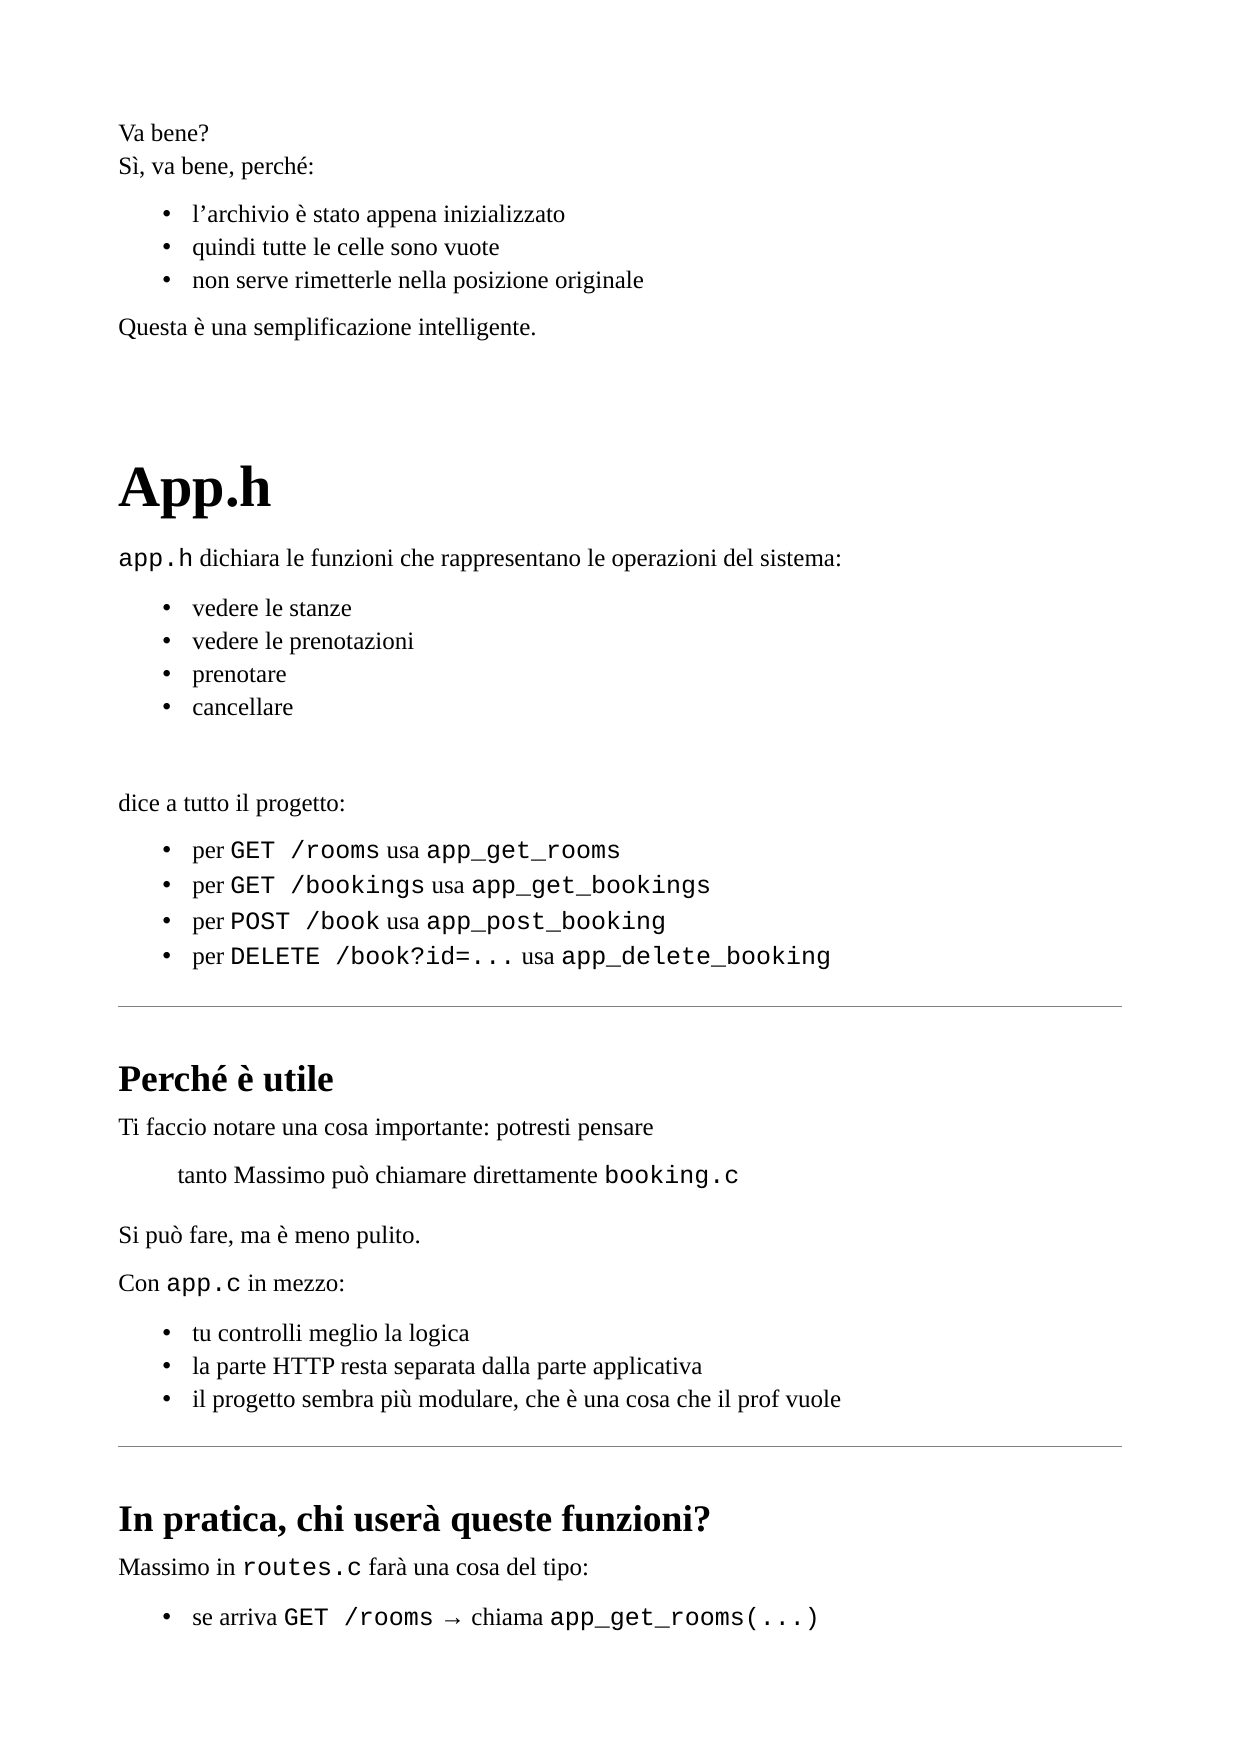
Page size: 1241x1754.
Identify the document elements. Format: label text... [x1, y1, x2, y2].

list prenotare [162, 659, 1122, 688]
text Questa è una semplificazione intelligente. [118, 312, 1122, 341]
list per GET /rooms usa app_get_rooms [162, 835, 1122, 866]
list se arriva GET /rooms → chiama app_get_rooms(...) [162, 1602, 1122, 1633]
list il progetto sembra più modulare, che è una cosa che il prof vuole [162, 1384, 1122, 1412]
list vedere le prenotazioni [162, 626, 1122, 655]
text dice a tutto il progetto: [118, 788, 1122, 816]
text Con app.c in mezzo: [118, 1268, 1122, 1298]
list per POST /book usa app_post_booking [162, 906, 1122, 937]
text App.h [118, 452, 1122, 519]
text Massimo in routes.c farà una cosa del tipo: [118, 1552, 1122, 1583]
text tanto Massimo può chiamare direttamente booking.c [177, 1160, 1063, 1191]
list l’archivio è stato appena inizializzato [162, 199, 1122, 227]
list cancellare [162, 692, 1122, 721]
text app.h dichiara le funzioni che rappresentano le operazioni del sistema: [118, 543, 1122, 574]
subtitle Perché è utile [118, 1057, 1122, 1100]
text Va bene? Sì, va bene, perché: [118, 118, 1122, 180]
list la parte HTTP resta separata dalla parte applicativa [162, 1351, 1122, 1379]
subtitle In pratica, chi userà queste funzioni? [118, 1496, 1122, 1539]
list non serve rimetterle nella posizione originale [162, 265, 1122, 293]
list per DELETE /book?id=... usa app_delete_booking [162, 941, 1122, 972]
list vedere le stanze [162, 593, 1122, 622]
text Ti faccio notare una cosa importante: potresti pensare [118, 1112, 1122, 1141]
list per GET /bookings usa app_get_bookings [162, 871, 1122, 901]
text Si può fare, ma è meno pulito. [118, 1220, 1122, 1249]
list quindi tutte le celle sono vuote [162, 232, 1122, 261]
list tu controlli meglio la logica [162, 1318, 1122, 1346]
